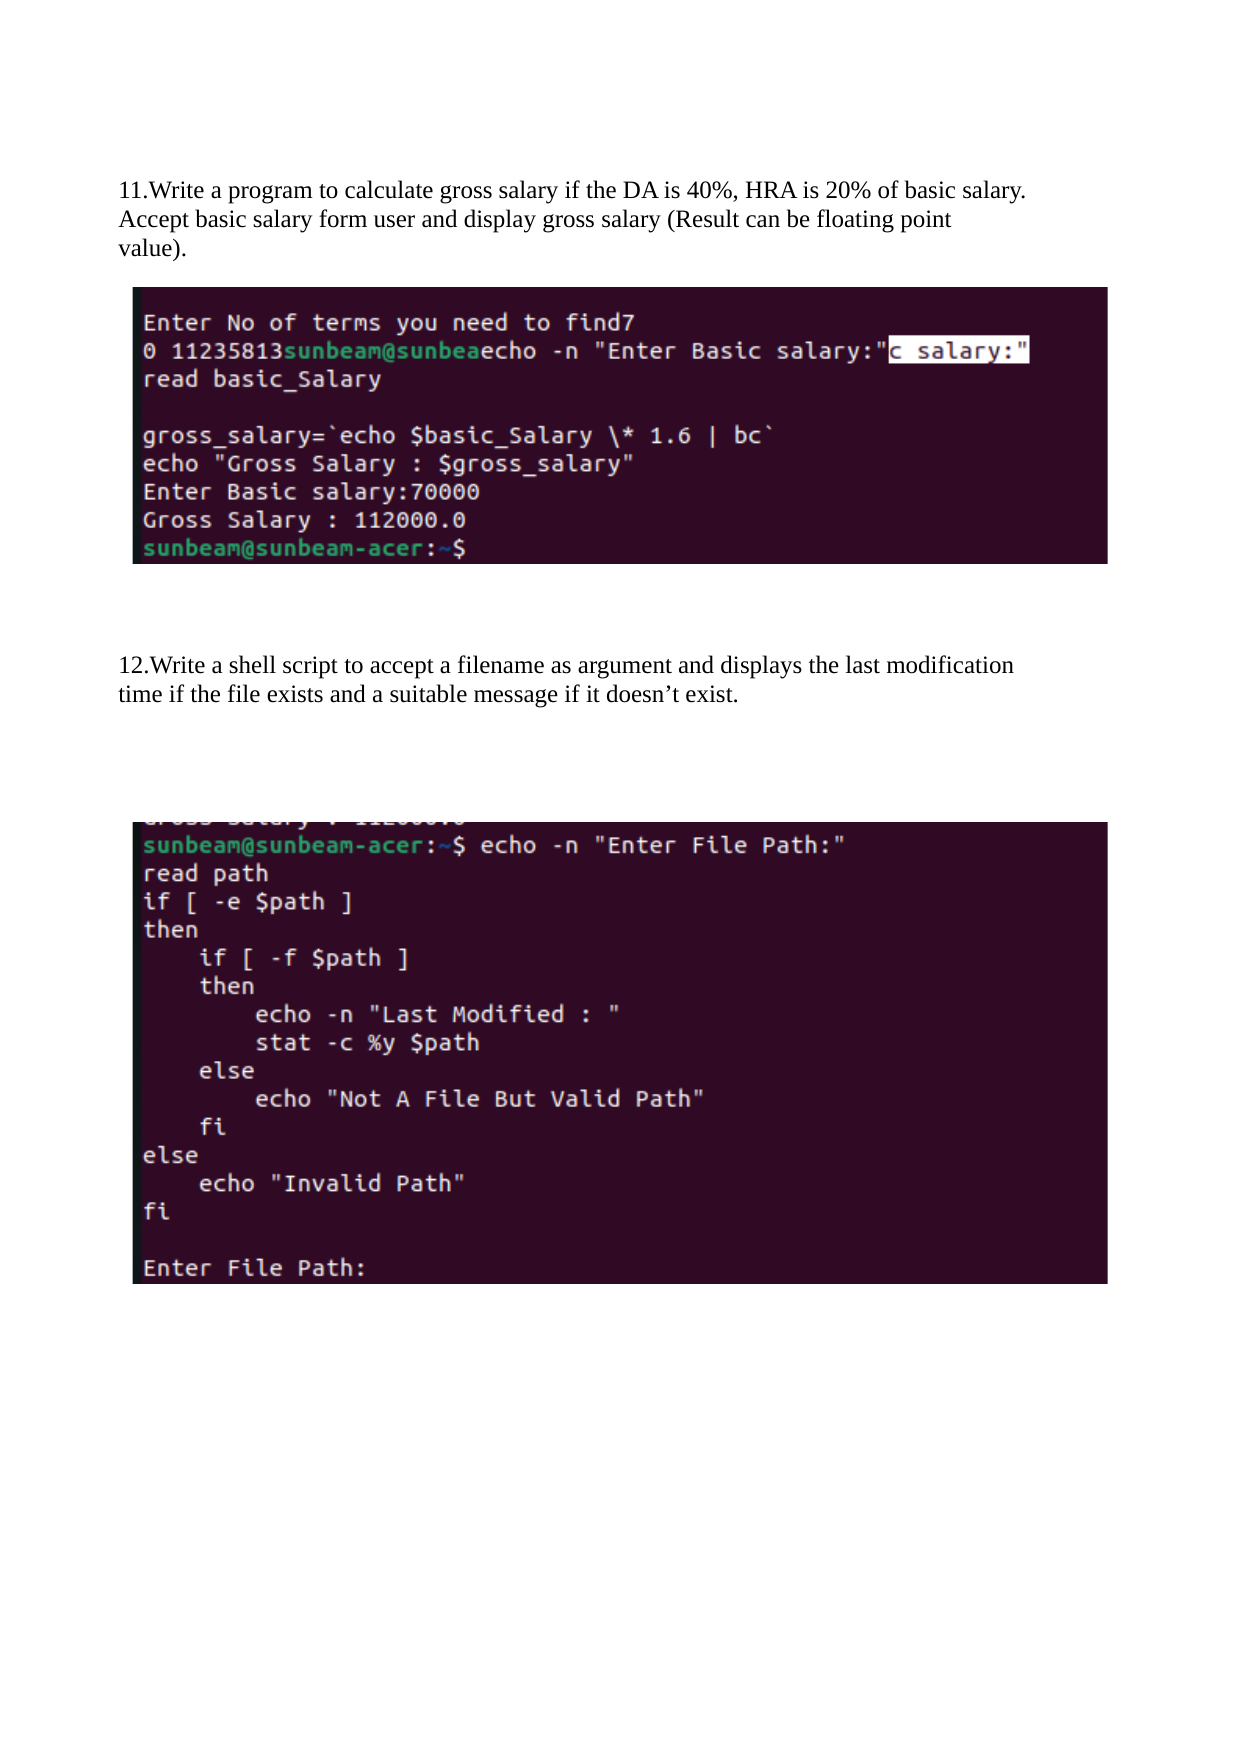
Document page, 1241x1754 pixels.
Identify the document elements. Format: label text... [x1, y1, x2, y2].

picture [132, 822, 1108, 1284]
picture [132, 287, 1108, 564]
text Accept basic salary form user and display gross salary (Result can be floating point [118, 204, 1122, 233]
text time if the file exists and a suitable message if it doesn’t exist. [118, 679, 1122, 707]
text 11.Write a program to calculate gross salary if the DA is 40%, HRA is 20% of basic salary. [118, 147, 1122, 204]
text 12.Write a shell script to accept a filename as argument and displays the last modification [118, 650, 1122, 679]
text value). [118, 233, 1122, 262]
